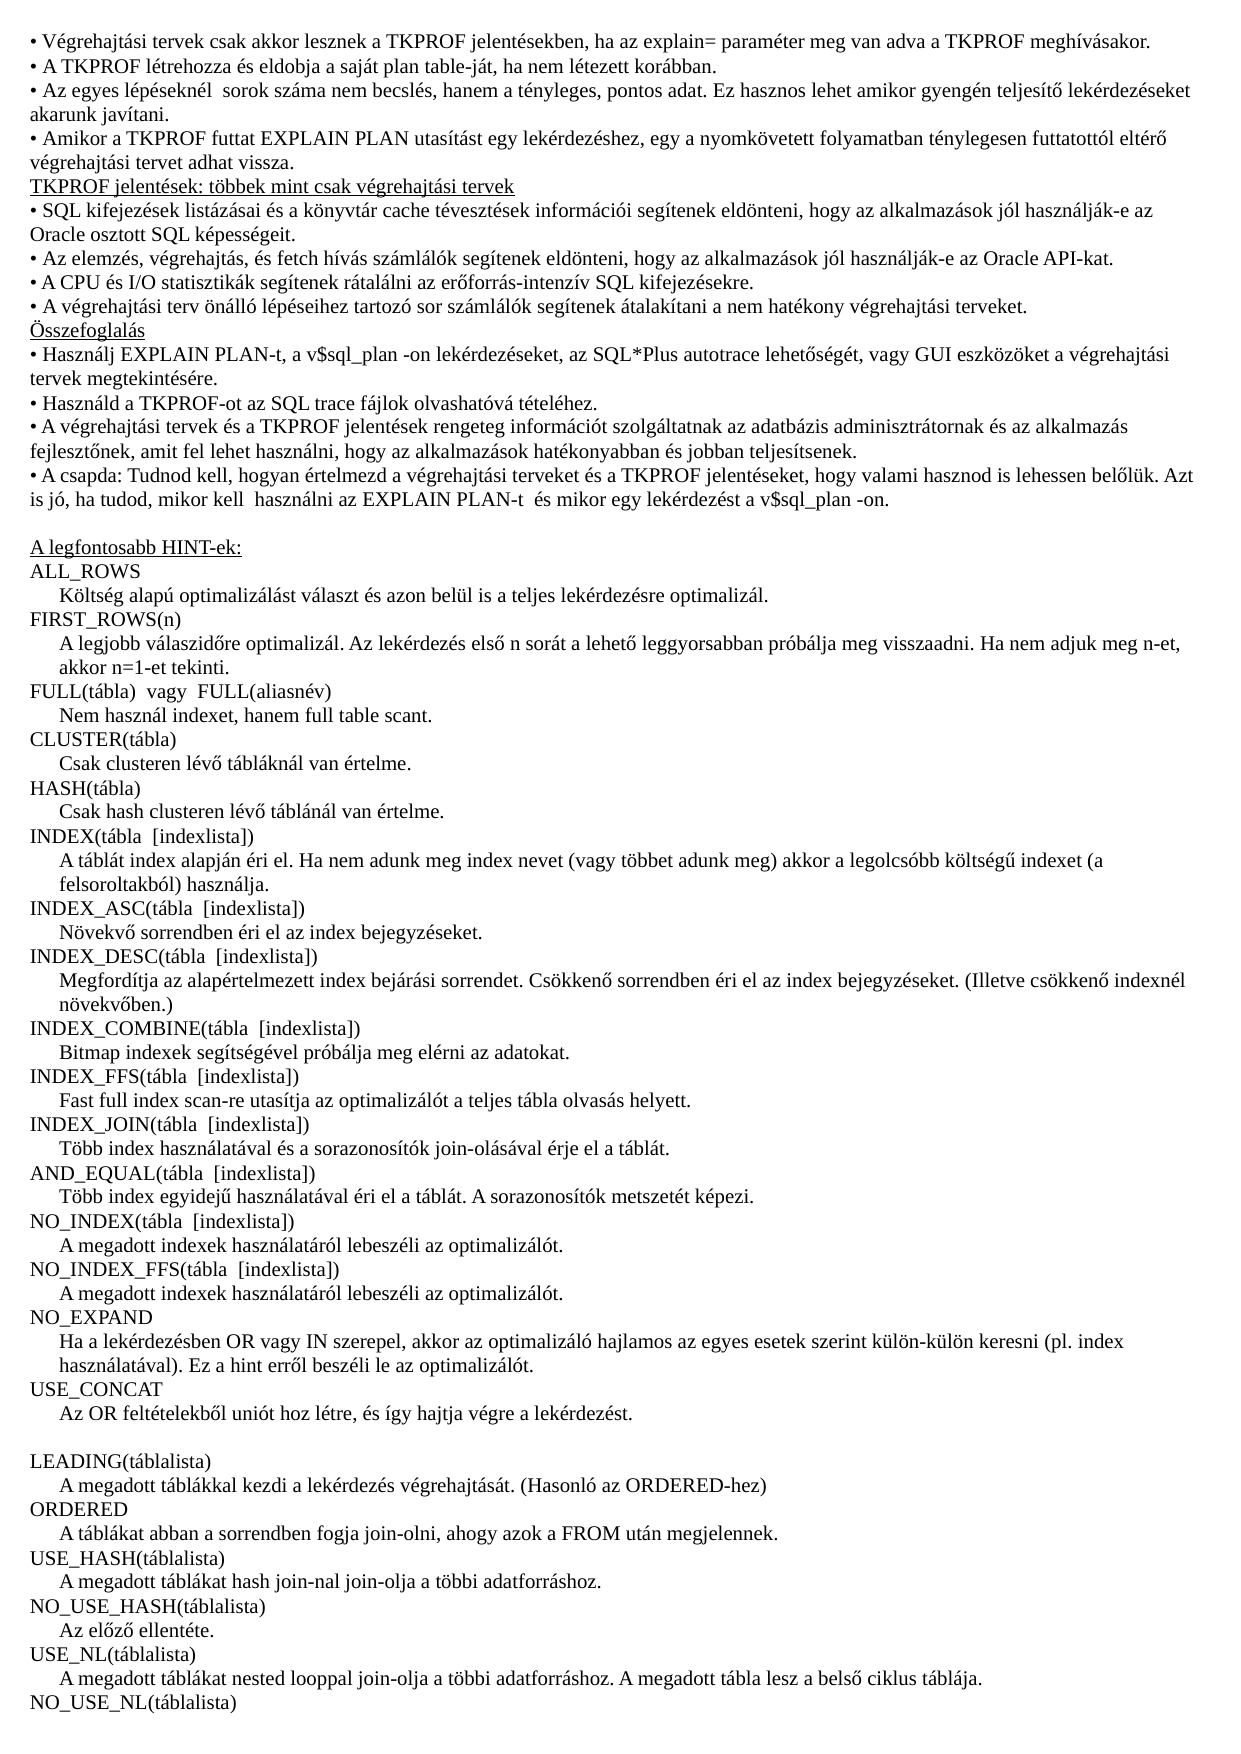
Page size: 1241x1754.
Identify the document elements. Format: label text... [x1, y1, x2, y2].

text USE_HASH(táblalista) A megadott táblákat hash join-nal join-olja a többi adatforráshoz. [29, 1545, 1211, 1593]
text • SQL kifejezések listázásai és a könyvtár cache tévesztések információi segítenek eldönteni, hogy az alkalmazások jól használják-e az Oracle osztott SQL képességeit. • Az elemzés, végrehajtás, és fetch hívás számlálók segítenek eldönteni, hogy az alkalmazások jól használják-e az Oracle API-kat. • A CPU és I/O statisztikák segítenek rátalálni az erőforrás-intenzív SQL kifejezésekre. • A végrehajtási terv önálló lépéseihez tartozó sor számlálók segítenek átalakítani a nem hatékony végrehajtási terveket. [29, 198, 1211, 318]
text INDEX_COMBINE(tábla [indexlista]) Bitmap indexek segítségével próbálja meg elérni az adatokat. [29, 1016, 1211, 1064]
text A legfontosabb HINT-ek: [29, 535, 1211, 559]
text INDEX_FFS(tábla [indexlista]) Fast full index scan-re utasítja az optimalizálót a teljes tábla olvasás helyett. [29, 1064, 1211, 1112]
text Összefoglalás [29, 318, 1211, 342]
text FIRST_ROWS(n) A legjobb válaszidőre optimalizál. Az lekérdezés első n sorát a lehető leggyorsabban próbálja meg visszaadni. Ha nem adjuk meg n-et, akkor n=1-et tekinti. [29, 607, 1211, 679]
text INDEX_DESC(tábla [indexlista]) Megfordítja az alapértelmezett index bejárási sorrendet. Csökkenő sorrendben éri el az index bejegyzéseket. (Illetve csökkenő indexnél növekvőben.) [29, 944, 1211, 1016]
text NO_INDEX_FFS(tábla [indexlista]) A megadott indexek használatáról lebeszéli az optimalizálót. [29, 1257, 1211, 1305]
text USE_NL(táblalista) A megadott táblákat nested looppal join-olja a többi adatforráshoz. A megadott tábla lesz a belső ciklus táblája. [29, 1642, 1211, 1690]
text NO_EXPAND Ha a lekérdezésben OR vagy IN szerepel, akkor az optimalizáló hajlamos az egyes esetek szerint külön-külön keresni (pl. index használatával). Ez a hint erről beszéli le az optimalizálót. [29, 1305, 1211, 1377]
text AND_EQUAL(tábla [indexlista]) Több index egyidejű használatával éri el a táblát. A sorazonosítók metszetét képezi. [29, 1160, 1211, 1208]
text CLUSTER(tábla) Csak clusteren lévő tábláknál van értelme. [29, 727, 1211, 775]
text ORDERED A táblákat abban a sorrendben fogja join-olni, ahogy azok a FROM után megjelennek. [29, 1497, 1211, 1545]
text NO_USE_HASH(táblalista) Az előző ellentéte. [29, 1593, 1211, 1642]
text NO_USE_NL(táblalista) [29, 1690, 1211, 1714]
text USE_CONCAT Az OR feltételekből uniót hoz létre, és így hajtja végre a lekérdezést. [29, 1377, 1211, 1425]
text TKPROF jelentések: többek mint csak végrehajtási tervek [29, 174, 1211, 198]
text HASH(tábla) Csak hash clusteren lévő táblánál van értelme. [29, 775, 1211, 823]
text INDEX_JOIN(tábla [indexlista]) Több index használatával és a sorazonosítók join-olásával érje el a táblát. [29, 1112, 1211, 1160]
text LEADING(táblalista) A megadott táblákkal kezdi a lekérdezés végrehajtását. (Hasonló az ORDERED-hez) [29, 1449, 1211, 1497]
text NO_INDEX(tábla [indexlista]) A megadott indexek használatáról lebeszéli az optimalizálót. [29, 1208, 1211, 1257]
text FULL(tábla) vagy FULL(aliasnév) Nem használ indexet, hanem full table scant. [29, 679, 1211, 727]
text • Végrehajtási tervek csak akkor lesznek a TKPROF jelentésekben, ha az explain= paraméter meg van adva a TKPROF meghívásakor. • A TKPROF létrehozza és eldobja a saját plan table-ját, ha nem létezett korábban. • Az egyes lépéseknél sorok száma nem becslés, hanem a tényleges, pontos adat. Ez hasznos lehet amikor gyengén teljesítő lekérdezéseket akarunk javítani. • Amikor a TKPROF futtat EXPLAIN PLAN utasítást egy lekérdezéshez, egy a nyomkövetett folyamatban ténylegesen futtatottól eltérő végrehajtási tervet adhat vissza. [29, 29, 1211, 174]
text INDEX(tábla [indexlista]) A táblát index alapján éri el. Ha nem adunk meg index nevet (vagy többet adunk meg) akkor a legolcsóbb költségű indexet (a felsoroltakból) használja. [29, 823, 1211, 896]
text INDEX_ASC(tábla [indexlista]) Növekvő sorrendben éri el az index bejegyzéseket. [29, 896, 1211, 944]
text ALL_ROWS Költség alapú optimalizálást választ és azon belül is a teljes lekérdezésre optimalizál. [29, 559, 1211, 607]
text • Használj EXPLAIN PLAN-t, a v$sql_plan -on lekérdezéseket, az SQL*Plus autotrace lehetőségét, vagy GUI eszközöket a végrehajtási tervek megtekintésére. • Használd a TKPROF-ot az SQL trace fájlok olvashatóvá tételéhez. • A végrehajtási tervek és a TKPROF jelentések rengeteg információt szolgáltatnak az adatbázis adminisztrátornak és az alkalmazás fejlesztőnek, amit fel lehet használni, hogy az alkalmazások hatékonyabban és jobban teljesítsenek. • A csapda: Tudnod kell, hogyan értelmezd a végrehajtási terveket és a TKPROF jelentéseket, hogy valami hasznod is lehessen belőlük. Azt is jó, ha tudod, mikor kell használni az EXPLAIN PLAN-t és mikor egy lekérdezést a v$sql_plan -on. [29, 342, 1211, 511]
